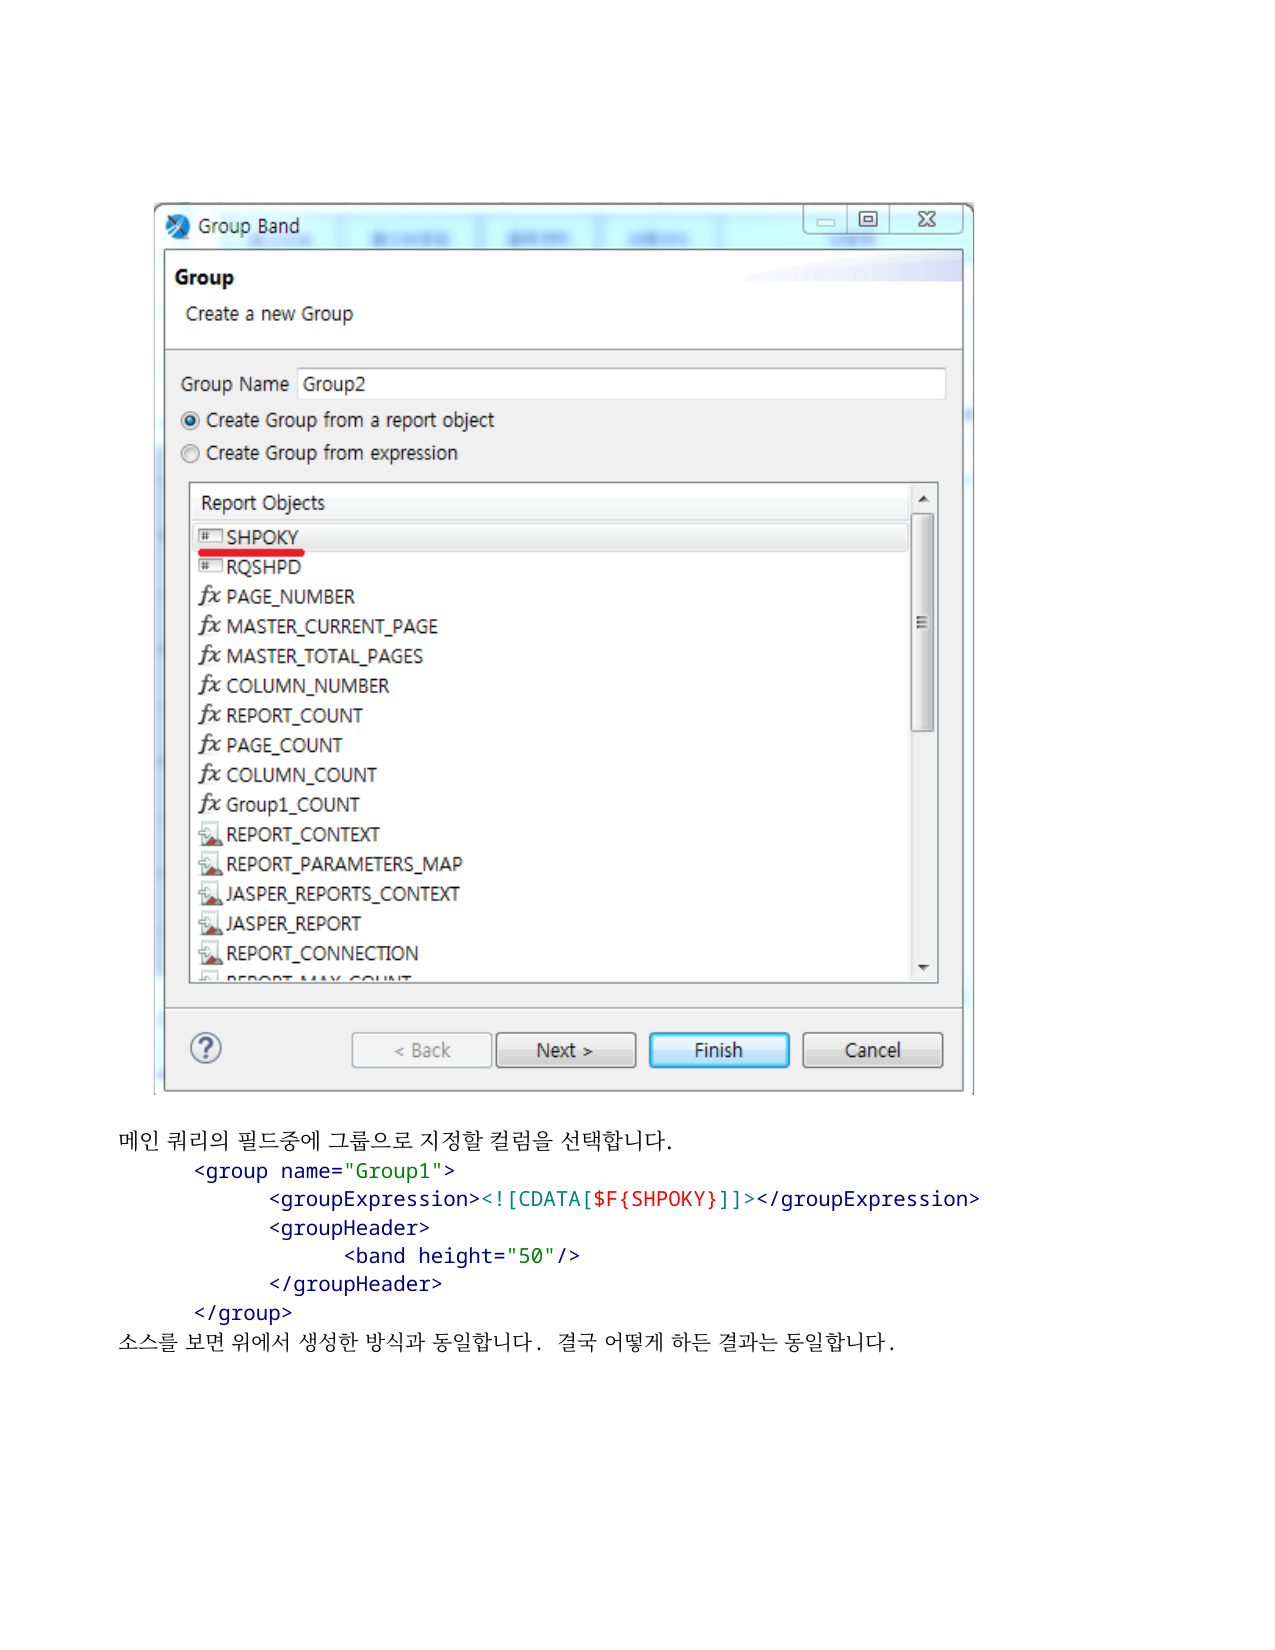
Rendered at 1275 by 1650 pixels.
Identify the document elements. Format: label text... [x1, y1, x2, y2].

picture [153, 202, 975, 1095]
text <groupHeader> [118, 1213, 1157, 1241]
text <group name="Group1"> [118, 1156, 1157, 1184]
text <band height="50"/> [118, 1241, 1157, 1269]
text </groupHeader> [118, 1269, 1157, 1298]
text 메인 쿼리의 필드중에 그룹으로 지정할 컬럼을 선택합니다. [118, 1124, 1157, 1156]
text </group> [118, 1298, 1157, 1326]
text <groupExpression><![CDATA[$F{SHPOKY}]]></groupExpression> [118, 1184, 1157, 1213]
text 소스를 보면 위에서 생성한 방식과 동일합니다. 결국 어떻게 하든 결과는 동일합니다. [118, 1326, 1157, 1357]
